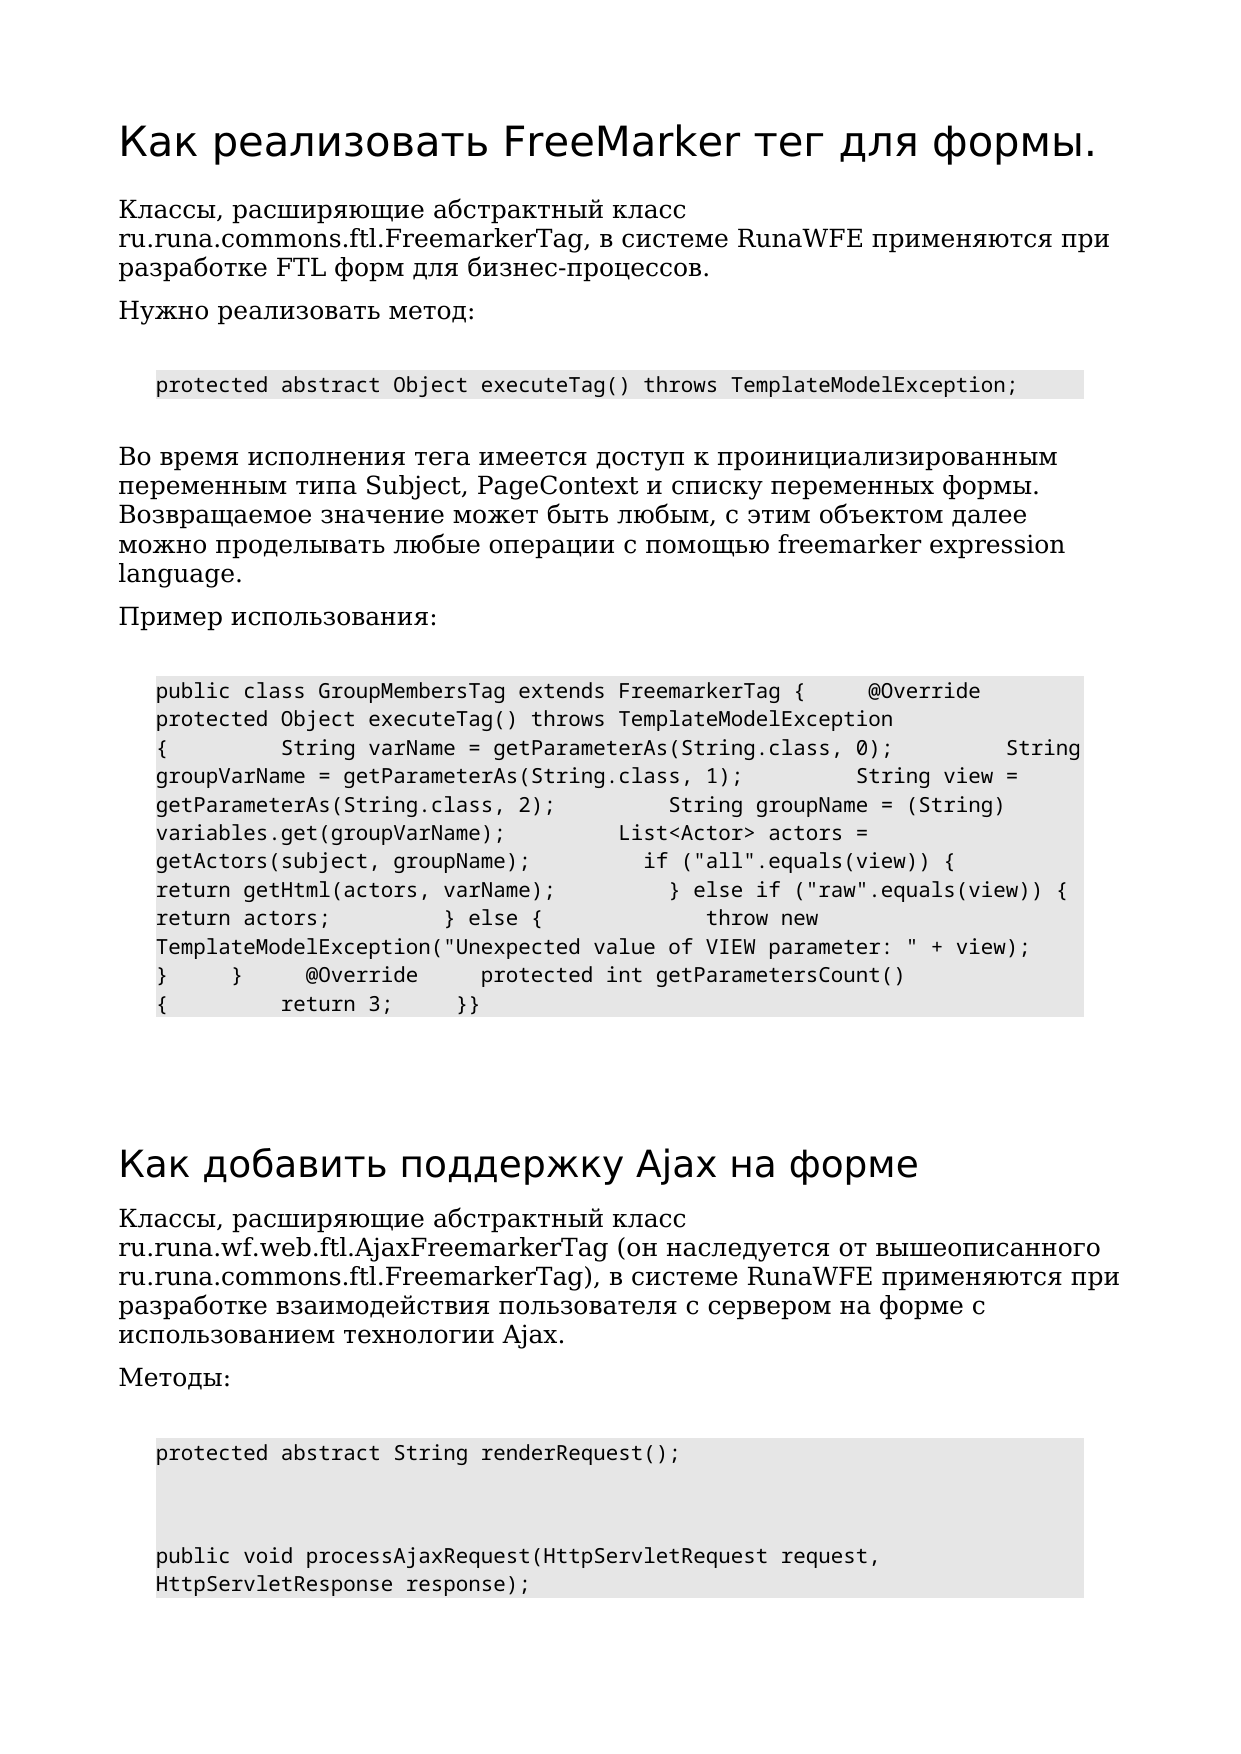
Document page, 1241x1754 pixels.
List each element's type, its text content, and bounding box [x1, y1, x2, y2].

text protected abstract String renderRequest(); [156, 1438, 1084, 1466]
subtitle Как добавить поддержку Ajax на форме [118, 1142, 1122, 1186]
text Методы: [118, 1363, 1122, 1393]
text public void processAjaxRequest(HttpServletRequest request, HttpServletResponse response); [156, 1541, 1084, 1598]
text Пример использования: [118, 602, 1122, 631]
subtitle Как реализовать FreeMarker тег для формы. [118, 118, 1122, 167]
text public class GroupMembersTag extends FreemarkerTag { @Override protected Object executeTag() throws TemplateModelException { String varName = getParameterAs(String.class, 0); String groupVarName = getParameterAs(String.class, 1); String view = getParameterAs(String.class, 2); String groupName = (String) variables.get(groupVarName); List<Actor> actors = getActors(subject, groupName); if ("all".equals(view)) { return getHtml(actors, varName); } else if ("raw".equals(view)) { return actors; } else { throw new TemplateModelException("Unexpected value of VIEW parameter: " + view); } } @Override protected int getParametersCount() { return 3; }} [156, 676, 1084, 1017]
text Во время исполнения тега имеется доступ к проинициализированным переменным типа Subject, PageContext и списку переменных формы. Возвращаемое значение может быть любым, с этим объектом далее можно проделывать любые операции с помощью freemarker expression language. [118, 442, 1122, 588]
text Классы, расширяющие абстрактный класс ru.runa.commons.ftl.FreemarkerTag, в системе RunaWFE применяются при разработке FTL форм для бизнес-процессов. [118, 195, 1122, 283]
text Нужно реализовать метод: [118, 296, 1122, 325]
text protected abstract Object executeTag() throws TemplateModelException; [156, 370, 1084, 399]
text Классы, расширяющие абстрактный класс ru.runa.wf.web.ftl.AjaxFreemarkerTag (он наследуется от вышеописанного ru.runa.commons.ftl.FreemarkerTag), в системе RunaWFE применяются при разработке взаимодействия пользователя с сервером на форме с использованием технологии Ajax. [118, 1204, 1122, 1350]
